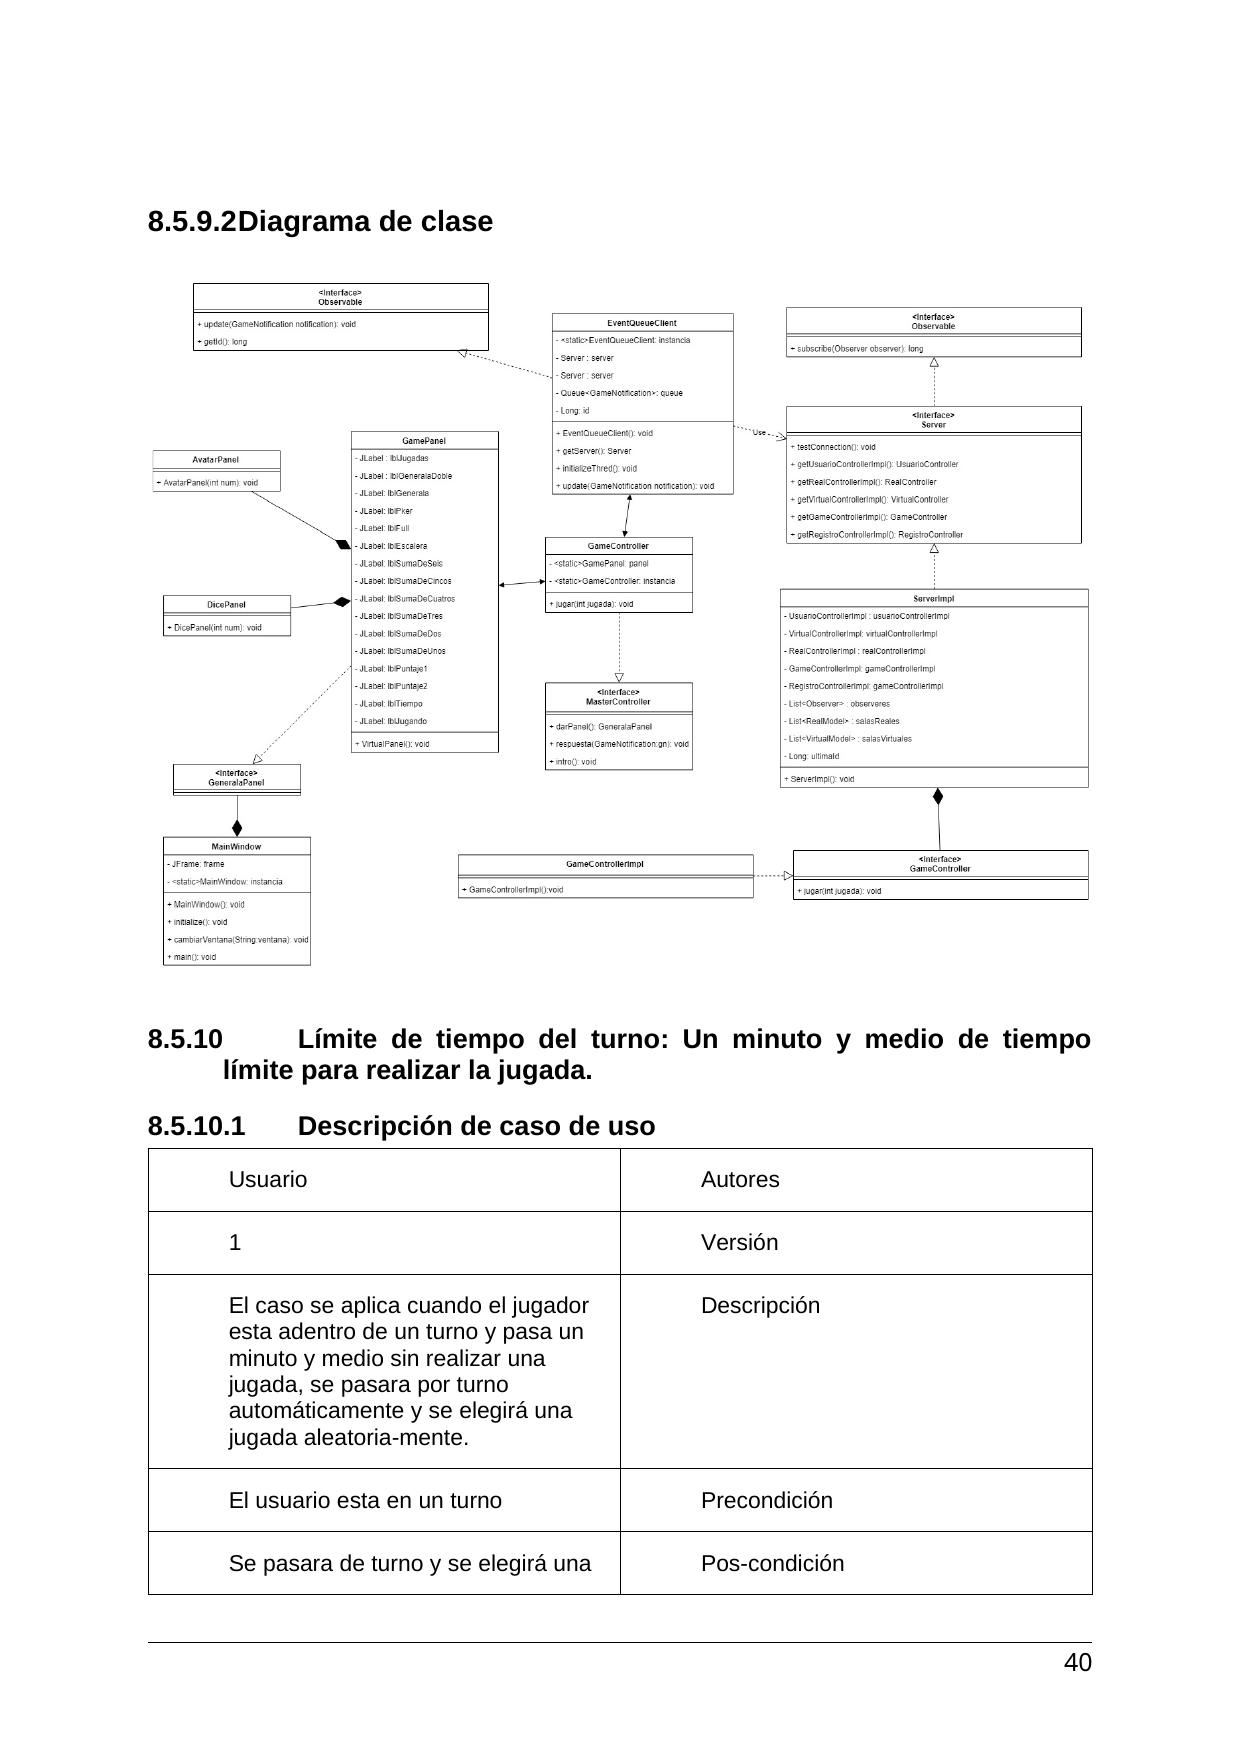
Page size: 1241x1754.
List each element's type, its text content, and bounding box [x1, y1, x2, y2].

table_cell Descripción [621, 1275, 1092, 1468]
table_cell Precondición [621, 1469, 1092, 1531]
table_cell Pos-condición [621, 1532, 1092, 1594]
subtitle Diagrama de clase [148, 204, 1092, 237]
subtitle Límite de tiempo del turno: Un minuto y medio de tiempo límite para realizar la jugada. [148, 1023, 1092, 1085]
subtitle Descripción de caso de uso [148, 1110, 1092, 1141]
table_cell 1 [149, 1212, 620, 1273]
table_cell Se pasara de turno y se elegirá una [149, 1532, 620, 1594]
picture [152, 283, 1089, 967]
table_header Usuario [149, 1149, 620, 1211]
table_cell El caso se aplica cuando el jugador esta adentro de un turno y pasa un minuto y medio sin realizar una jugada, se pasara por turno automáticamente y se elegirá una jugada aleatoria-mente. [149, 1275, 620, 1468]
table_header Autores [621, 1149, 1092, 1211]
table_cell Versión [621, 1212, 1092, 1273]
table_cell El usuario esta en un turno [149, 1469, 620, 1531]
